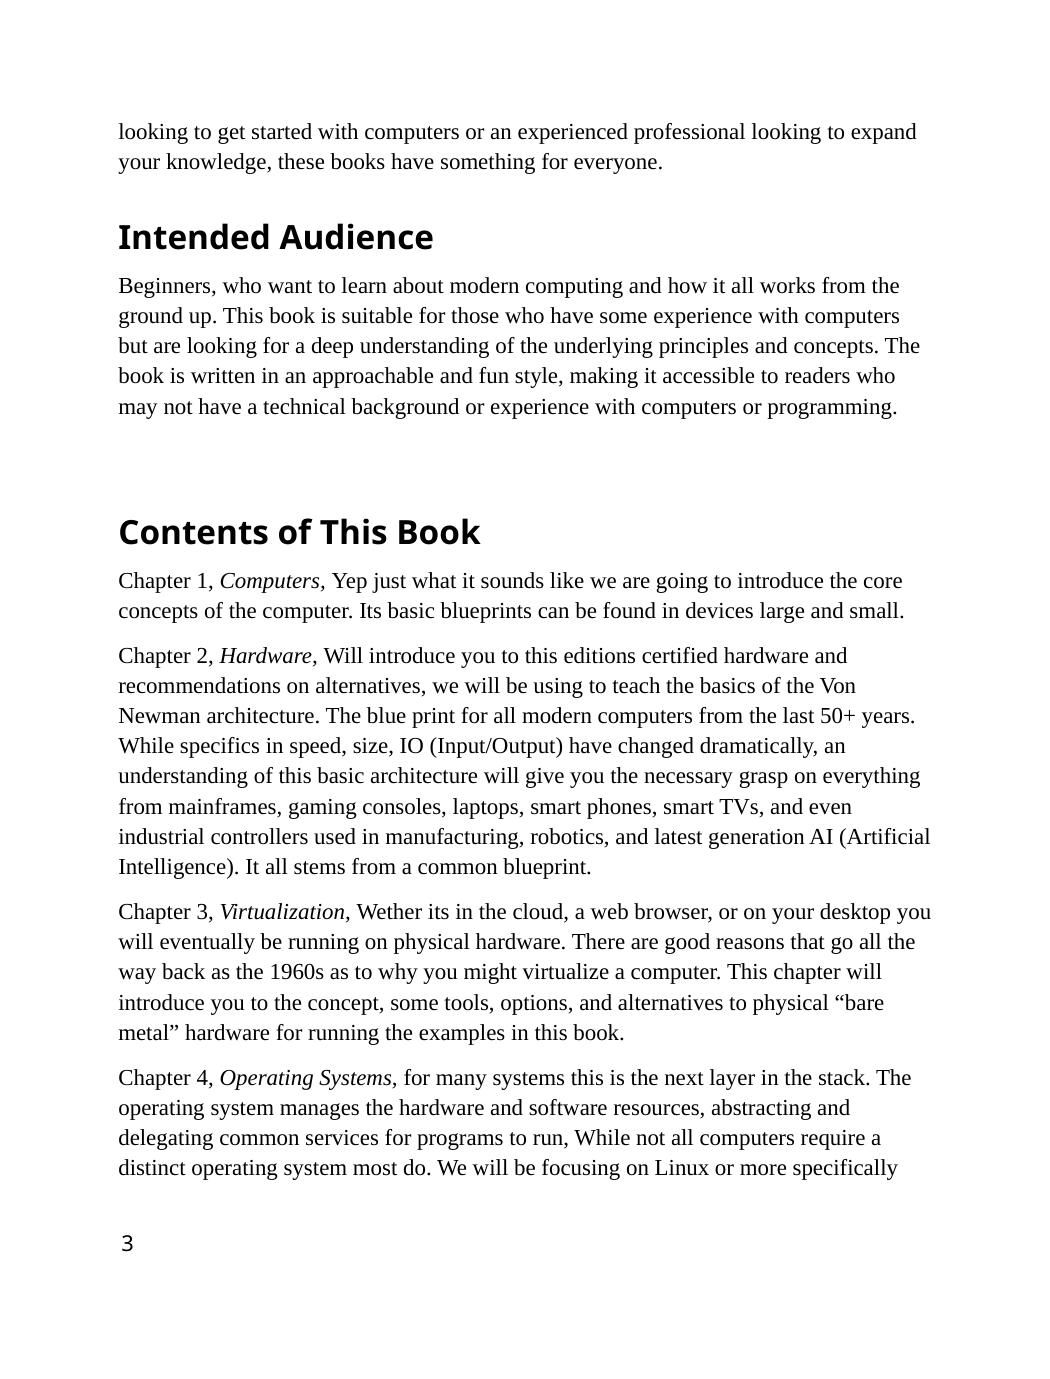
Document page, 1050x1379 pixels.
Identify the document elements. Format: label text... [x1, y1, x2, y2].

text Chapter 2, Hardware, Will introduce you to this editions certified hardware and recommendations on alternatives, we will be using to teach the basics of the Von Newman architecture. The blue print for all modern computers from the last 50+ years. While specifics in speed, size, IO (Input/Output) have changed dramatically, an understanding of this basic architecture will give you the necessary grasp on everything from mainframes, gaming consoles, laptops, smart phones, smart TVs, and even industrial controllers used in manufacturing, robotics, and latest generation AI (Artificial Intelligence). It all stems from a common blueprint. [118, 642, 932, 879]
text Beginners, who want to learn about modern computing and how it all works from the ground up. This book is suitable for those who have some experience with computers but are looking for a deep understanding of the underlying principles and concepts. The book is written in an approachable and fun style, making it accessible to readers who may not have a technical background or experience with computers or programming. [118, 272, 932, 419]
text Chapter 3, Virtualization, Wether its in the cloud, a web browser, or on your desktop you will eventually be running on physical hardware. There are good reasons that go all the way back as the 1960s as to why you might virtualize a computer. This chapter will introduce you to the concept, some tools, options, and alternatives to physical “bare metal” hardware for running the examples in this book. [118, 898, 932, 1045]
subtitle Contents of This Book [118, 509, 932, 554]
text Chapter 4, Operating Systems, for many systems this is the next layer in the stack. The operating system manages the hardware and software resources, abstracting and delegating common services for programs to run, While not all computers require a distinct operating system most do. We will be focusing on Linux or more specifically [118, 1064, 932, 1181]
subtitle Intended Audience [118, 214, 932, 259]
text Chapter 1, Computers, Yep just what it sounds like we are going to introduce the core concepts of the computer. Its basic blueprints can be found in devices large and small. [118, 567, 932, 623]
text looking to get started with computers or an experienced professional looking to expand your knowledge, these books have something for everyone. [118, 118, 932, 175]
